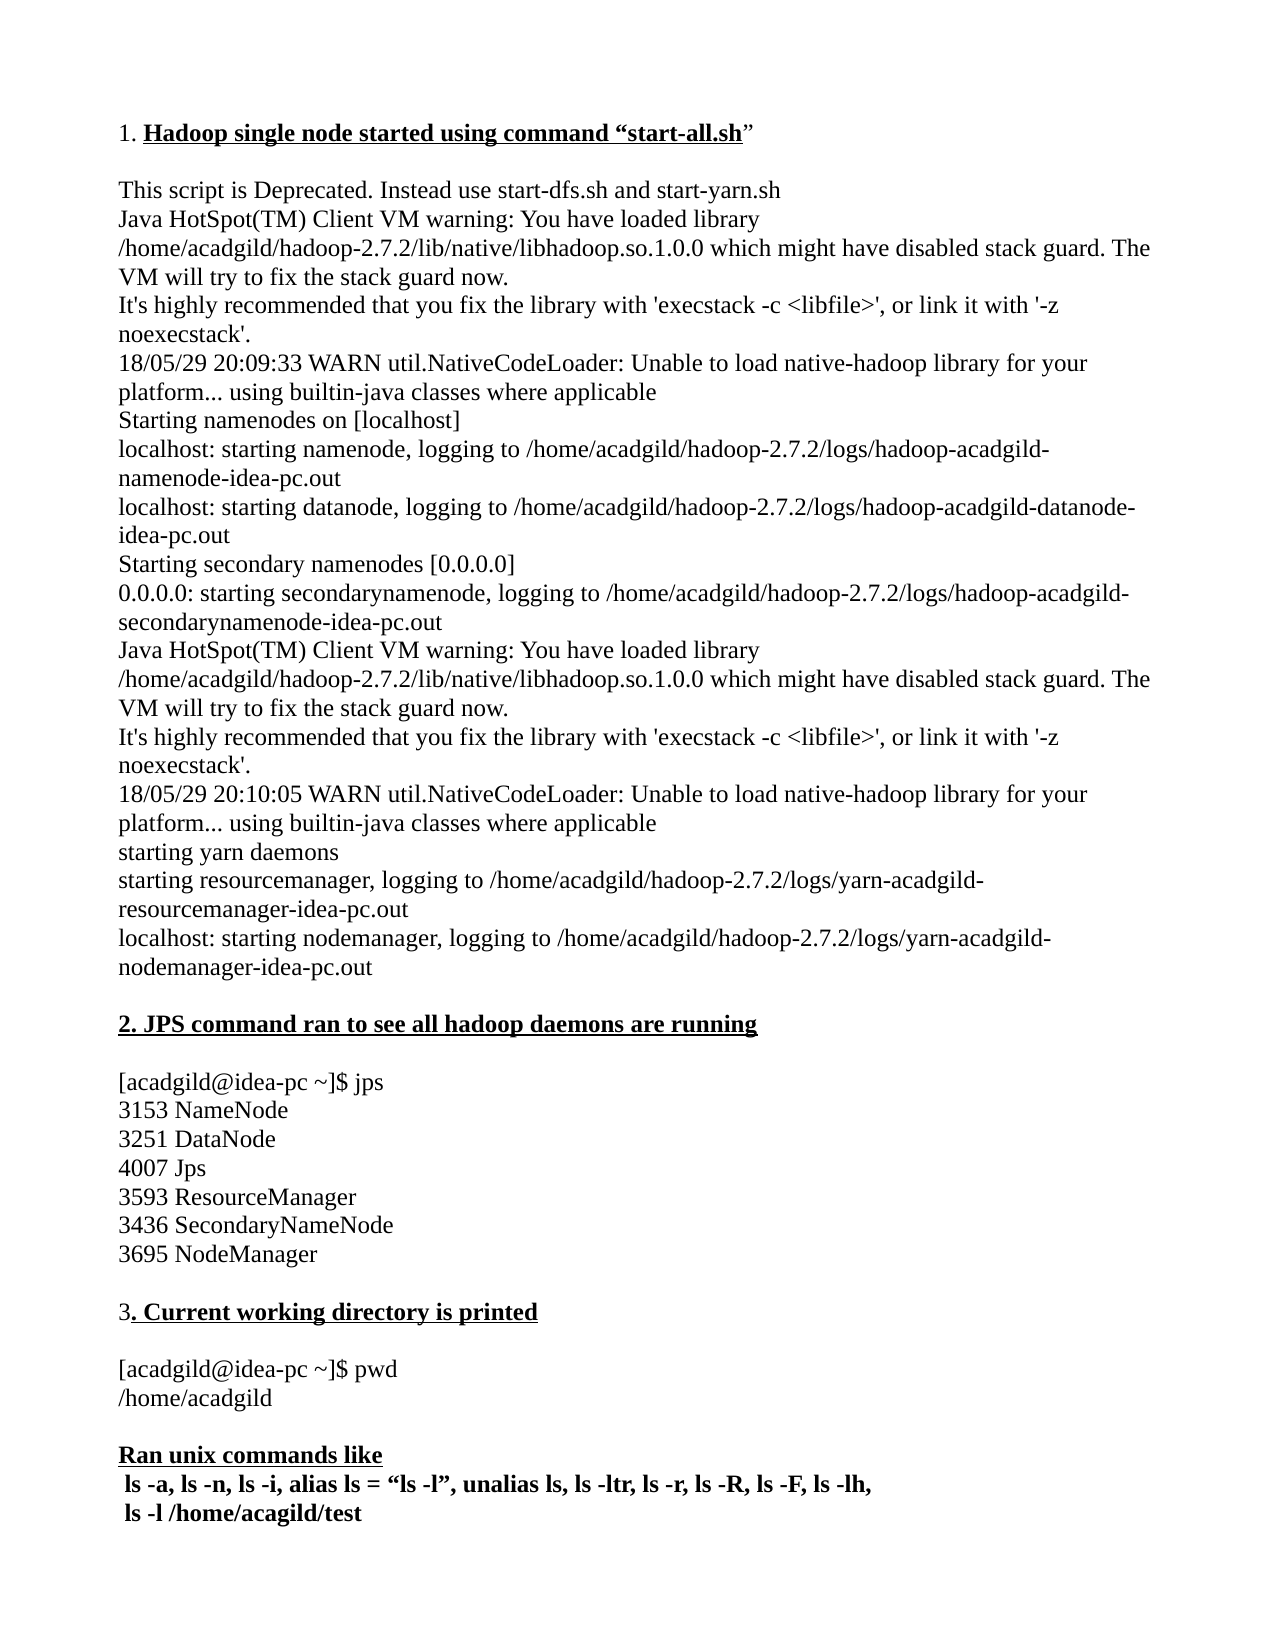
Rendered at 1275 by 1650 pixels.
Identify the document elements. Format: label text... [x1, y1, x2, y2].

text ls -l /home/acagild/test [118, 1498, 1157, 1527]
text Starting secondary namenodes [0.0.0.0] [118, 549, 1157, 578]
text /home/acadgild [118, 1383, 1157, 1412]
text starting yarn daemons [118, 837, 1157, 866]
text 3. Current working directory is printed [118, 1297, 1157, 1326]
text 3251 DataNode [118, 1124, 1157, 1153]
text 3593 ResourceManager [118, 1182, 1157, 1211]
text This script is Deprecated. Instead use start-dfs.sh and start-yarn.sh [118, 176, 1157, 204]
text 1. Hadoop single node started using command “start-all.sh” [118, 118, 1157, 147]
text 4007 Jps [118, 1153, 1157, 1182]
text Ran unix commands like [118, 1441, 1157, 1469]
text It's highly recommended that you fix the library with 'execstack -c <libfile>', or link it with '-z noexecstack'. [118, 722, 1157, 779]
text Java HotSpot(TM) Client VM warning: You have loaded library /home/acadgild/hadoop-2.7.2/lib/native/libhadoop.so.1.0.0 which might have disabled stack guard. The VM will try to fix the stack guard now. [118, 636, 1157, 722]
text 18/05/29 20:10:05 WARN util.NativeCodeLoader: Unable to load native-hadoop library for your platform... using builtin-java classes where applicable [118, 779, 1157, 837]
text starting resourcemanager, logging to /home/acadgild/hadoop-2.7.2/logs/yarn-acadgild-resourcemanager-idea-pc.out [118, 866, 1157, 923]
text localhost: starting datanode, logging to /home/acadgild/hadoop-2.7.2/logs/hadoop-acadgild-datanode-idea-pc.out [118, 492, 1157, 549]
text 3436 SecondaryNameNode [118, 1211, 1157, 1239]
text [acadgild@idea-pc ~]$ pwd [118, 1354, 1157, 1383]
text It's highly recommended that you fix the library with 'execstack -c <libfile>', or link it with '-z noexecstack'. [118, 291, 1157, 348]
text ls -a, ls -n, ls -i, alias ls = “ls -l”, unalias ls, ls -ltr, ls -r, ls -R, ls -F, ls -lh, [118, 1469, 1157, 1498]
text 18/05/29 20:09:33 WARN util.NativeCodeLoader: Unable to load native-hadoop library for your platform... using builtin-java classes where applicable [118, 348, 1157, 406]
text 2. JPS command ran to see all hadoop daemons are running [118, 1009, 1157, 1038]
text 0.0.0.0: starting secondarynamenode, logging to /home/acadgild/hadoop-2.7.2/logs/hadoop-acadgild-secondarynamenode-idea-pc.out [118, 578, 1157, 636]
text 3695 NodeManager [118, 1239, 1157, 1268]
text localhost: starting nodemanager, logging to /home/acadgild/hadoop-2.7.2/logs/yarn-acadgild-nodemanager-idea-pc.out [118, 923, 1157, 981]
text localhost: starting namenode, logging to /home/acadgild/hadoop-2.7.2/logs/hadoop-acadgild-namenode-idea-pc.out [118, 434, 1157, 492]
text Starting namenodes on [localhost] [118, 406, 1157, 434]
text Java HotSpot(TM) Client VM warning: You have loaded library /home/acadgild/hadoop-2.7.2/lib/native/libhadoop.so.1.0.0 which might have disabled stack guard. The VM will try to fix the stack guard now. [118, 204, 1157, 291]
text [acadgild@idea-pc ~]$ jps [118, 1067, 1157, 1096]
text 3153 NameNode [118, 1096, 1157, 1124]
